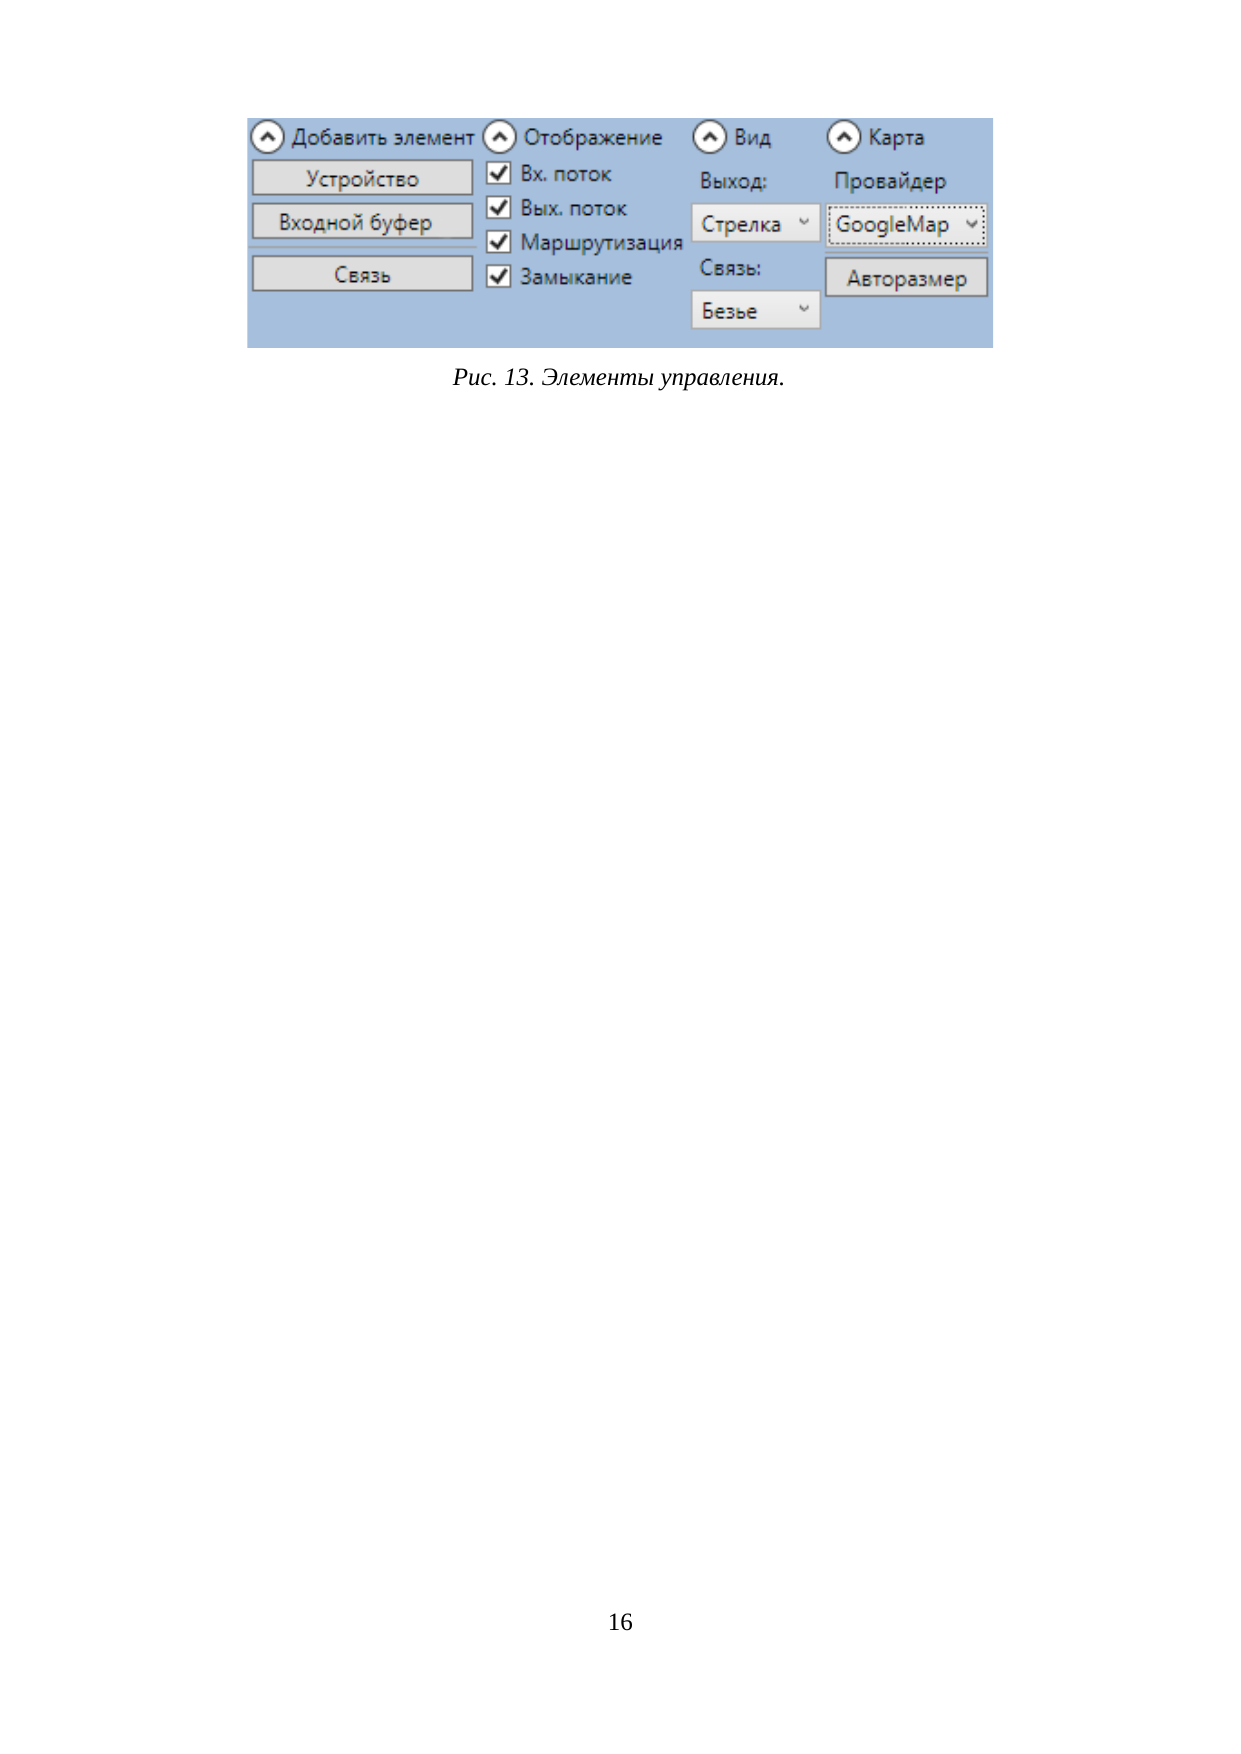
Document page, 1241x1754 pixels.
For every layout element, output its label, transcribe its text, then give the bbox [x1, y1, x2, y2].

picture [247, 118, 994, 348]
text Рис. 13. Элементы управления. [118, 118, 1122, 391]
